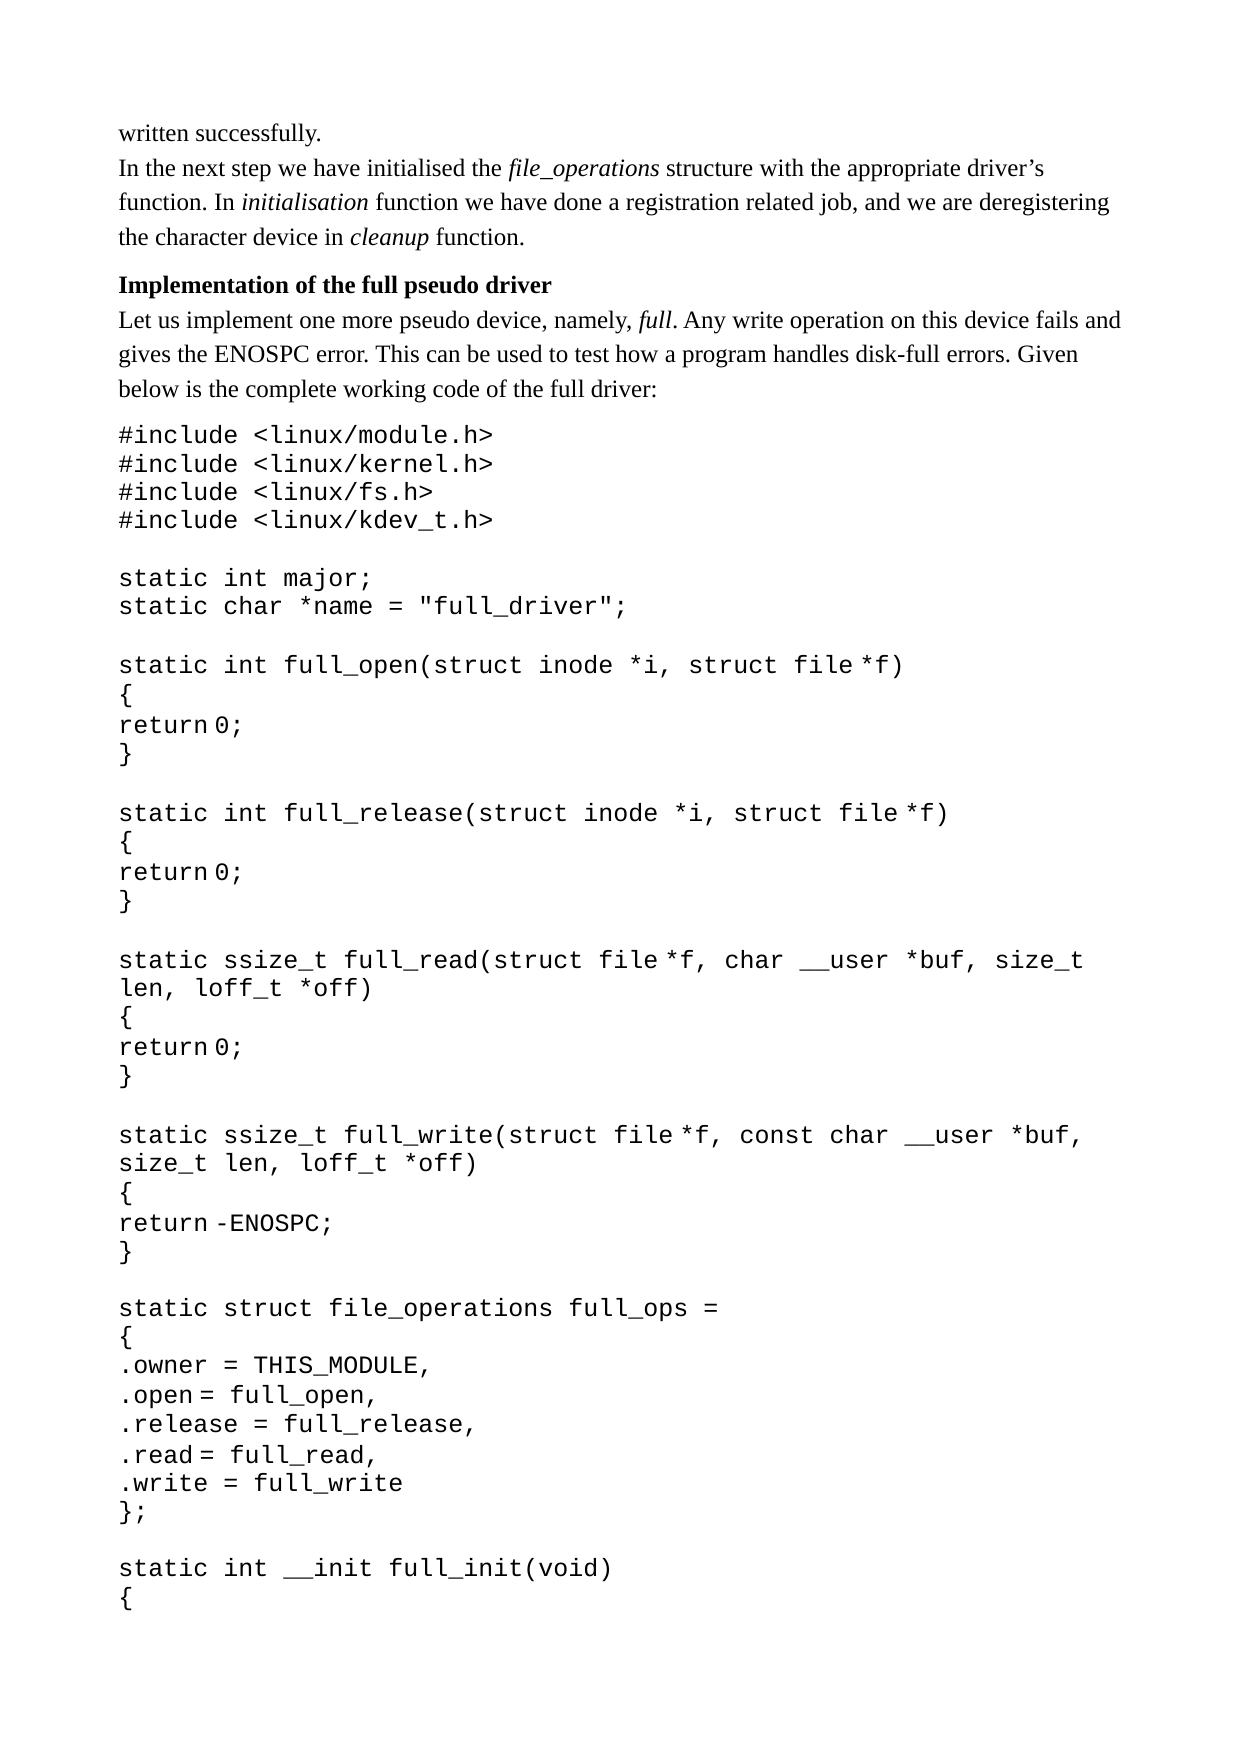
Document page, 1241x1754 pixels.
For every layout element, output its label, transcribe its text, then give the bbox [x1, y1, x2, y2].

table_header #include <linux/module.h> #include <linux/kernel.h> #include <linux/fs.h> #include <linux/kdev_t.h> static int major; static char *name = "full_driver"; static int full_open(struct inode *i, struct file *f) { return 0; } static int full_release(struct inode *i, struct file *f) { return 0; } static ssize_t full_read(struct file *f, char __user *buf, size_t len, loff_t *off) { return 0; } static ssize_t full_write(struct file *f, const char __user *buf, size_t len, loff_t *off) { return -ENOSPC; } static struct file_operations full_ops = { .owner = THIS_MODULE, .open = full_open, .release = full_release, .read = full_read, .write = full_write }; static int __init full_init(void) { [118, 423, 1122, 1613]
text Implementation of the full pseudo driver Let us implement one more pseudo device, namely, full. Any write operation on this device fails and gives the ENOSPC error. This can be used to test how a program handles disk-full errors. Given below is the complete working code of the full driver: [118, 271, 1122, 403]
text written successfully. In the next step we have initialised the file_operations structure with the appropriate driver’s function. In initialisation function we have done a registration related job, and we are deregistering the character device in cleanup function. [118, 118, 1122, 250]
